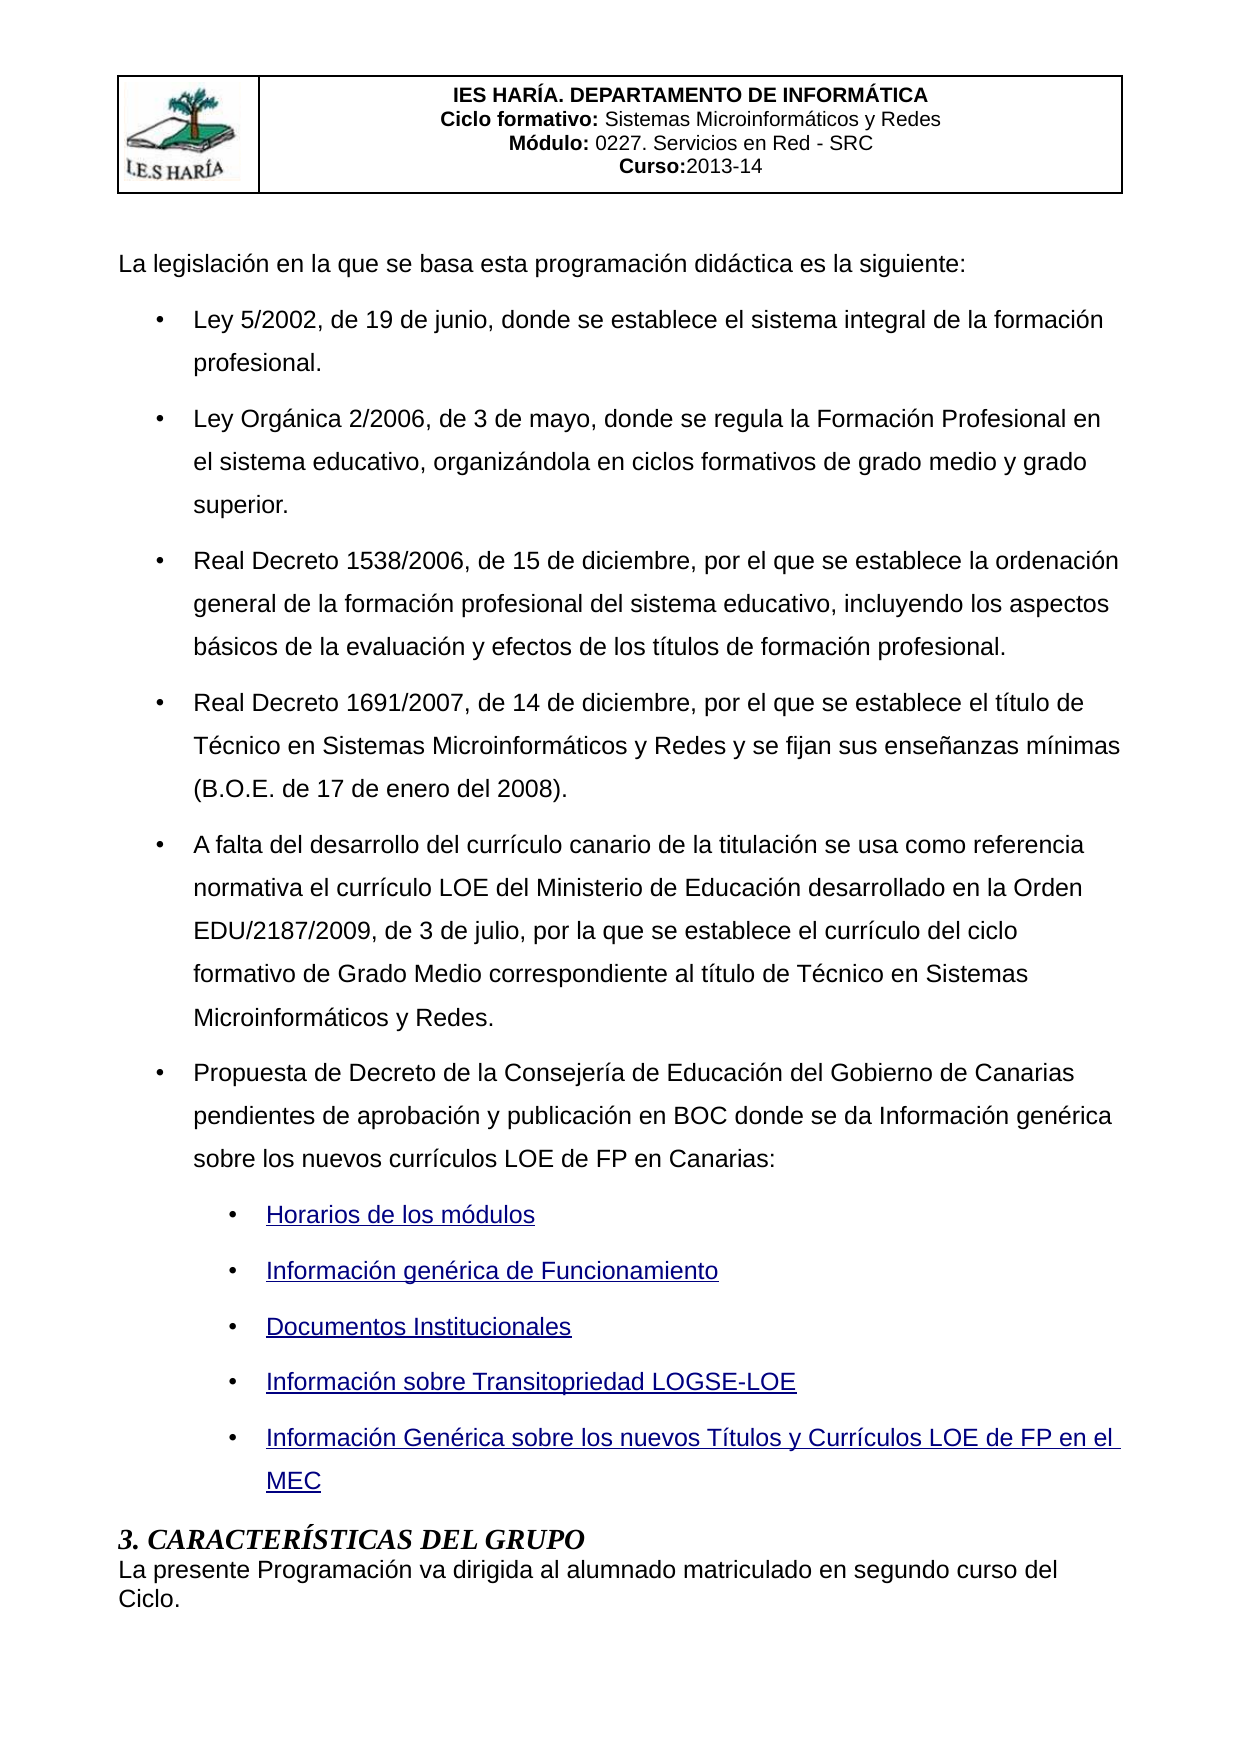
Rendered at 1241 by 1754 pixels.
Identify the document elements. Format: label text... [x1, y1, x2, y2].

list Horarios de los módulos [228, 1200, 1122, 1229]
list Ley 5/2002, de 19 de junio, donde se establece el sistema integral de la formación profesional. [156, 305, 1122, 377]
list Información sobre Transitopriedad LOGSE-LOE [228, 1367, 1122, 1396]
text La presente Programación va dirigida al alumnado matriculado en segundo curso del Ciclo. [118, 1555, 1122, 1613]
list Ley Orgánica 2/2006, de 3 de mayo, donde se regula la Formación Profesional en el sistema educativo, organizándola en ciclos formativos de grado medio y grado superior. [156, 404, 1122, 519]
list A falta del desarrollo del currículo canario de la titulación se usa como referencia normativa el currículo LOE del Ministerio de Educación desarrollado en la Orden EDU/2187/2009, de 3 de julio, por la que se establece el currículo del ciclo formativo de Grado Medio correspondiente al título de Técnico en Sistemas Microinformáticos y Redes. [156, 830, 1122, 1031]
text La legislación en la que se basa esta programación didáctica es la siguiente: [118, 249, 1122, 278]
list Real Decreto 1538/2006, de 15 de diciembre, por el que se establece la ordenación general de la formación profesional del sistema educativo, incluyendo los aspectos básicos de la evaluación y efectos de los títulos de formación profesional. [156, 546, 1122, 661]
list Información genérica de Funcionamiento [228, 1256, 1122, 1285]
list Propuesta de Decreto de la Consejería de Educación del Gobierno de Canarias pendientes de aprobación y publicación en BOC donde se da Información genérica sobre los nuevos currículos LOE de FP en Canarias: [156, 1058, 1122, 1173]
list Documentos Institucionales [228, 1312, 1122, 1340]
list Información Genérica sobre los nuevos Títulos y Currículos LOE de FP en el MEC [228, 1423, 1122, 1495]
subtitle 3. CARACTERÍSTICAS DEL GRUPO [118, 1522, 1122, 1555]
list Real Decreto 1691/2007, de 14 de diciembre, por el que se establece el título de Técnico en Sistemas Microinformáticos y Redes y se fijan sus enseñanzas mínimas (B.O.E. de 17 de enero del 2008). [156, 688, 1122, 803]
picture [123, 82, 241, 181]
